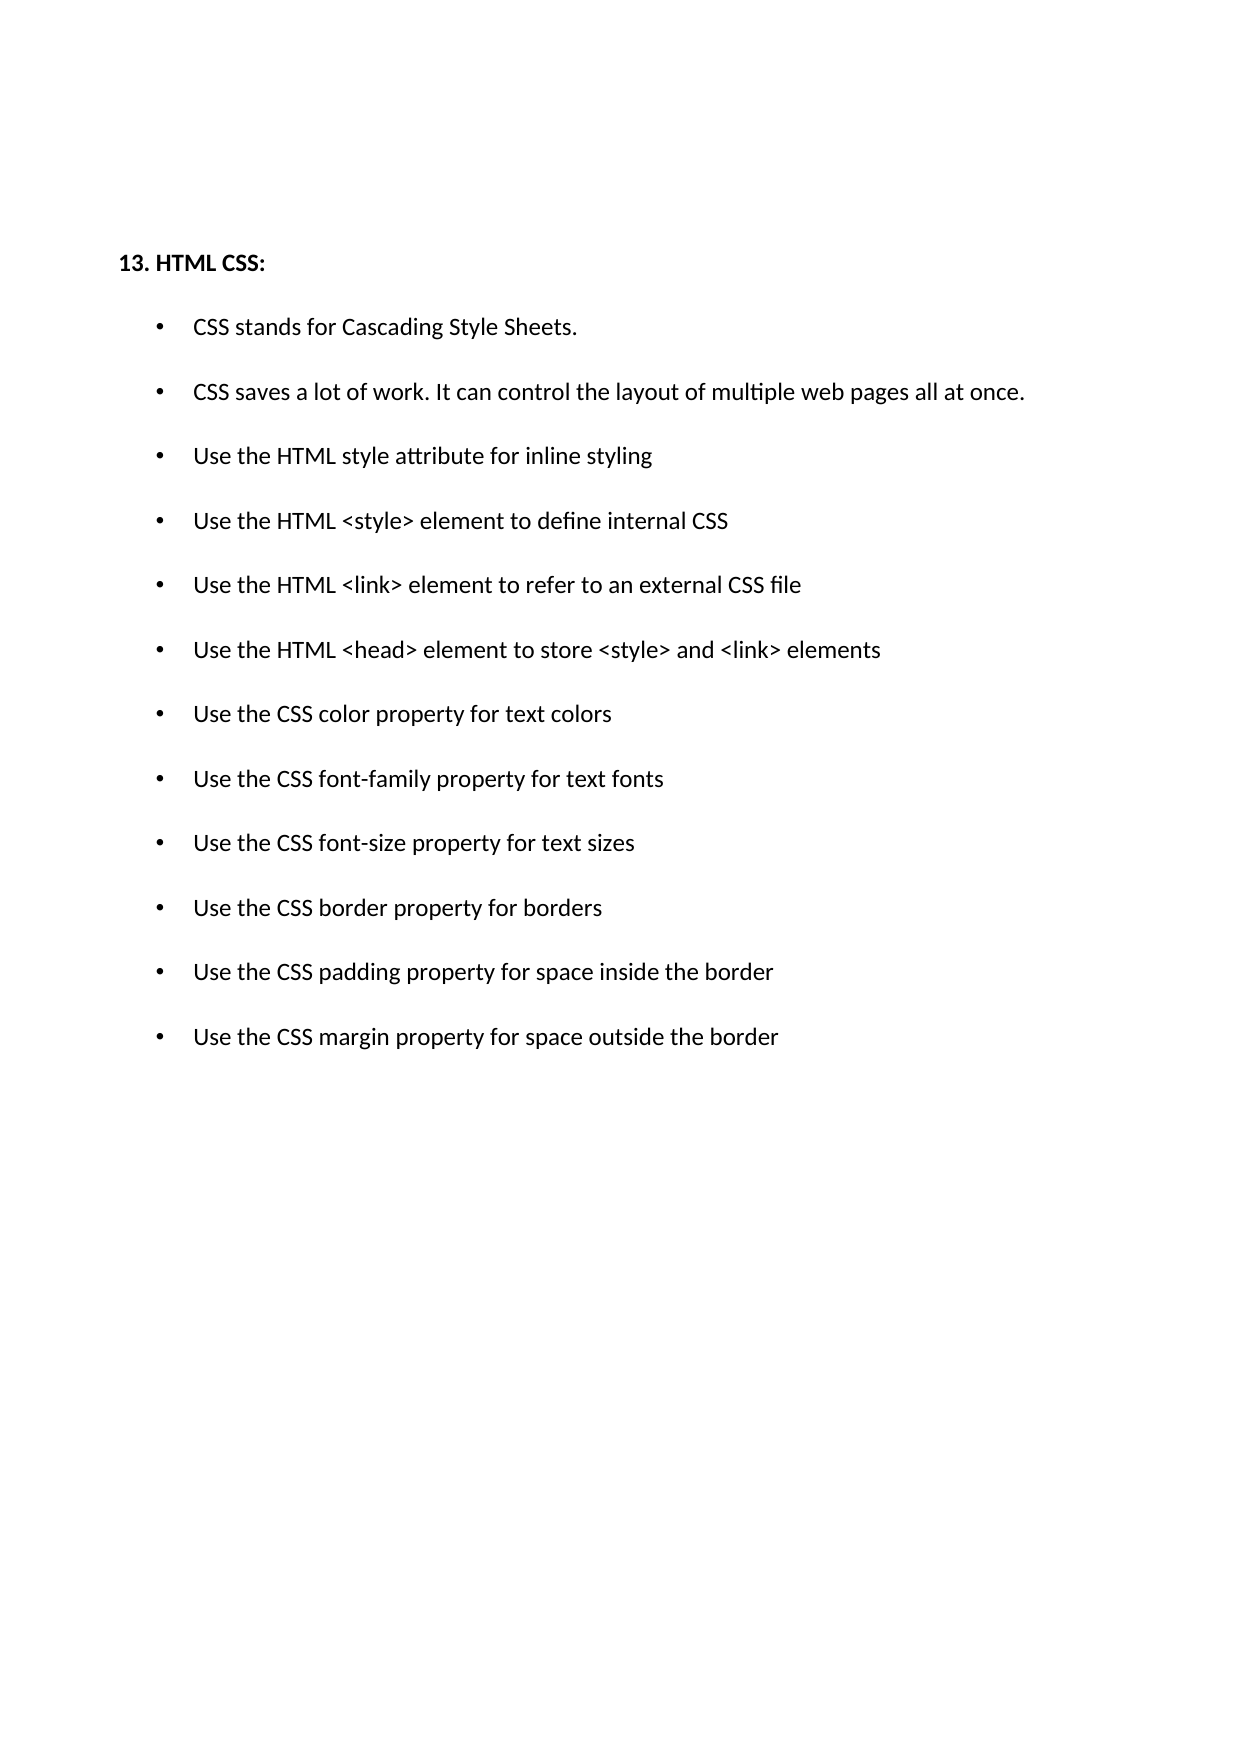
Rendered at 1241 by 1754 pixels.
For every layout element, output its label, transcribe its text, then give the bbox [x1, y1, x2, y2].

list Use the CSS margin property for space outside the border [156, 1021, 1122, 1051]
list Use the CSS padding property for space inside the border [156, 956, 1122, 987]
list Use the CSS font-family property for text fonts [156, 763, 1122, 793]
list Use the HTML <link> element to refer to an external CSS file [156, 569, 1122, 600]
list Use the CSS border property for borders [156, 892, 1122, 922]
list Use the HTML style attribute for inline styling [156, 441, 1122, 471]
list Use the CSS font-size property for text sizes [156, 827, 1122, 858]
list Use the HTML <head> element to store <style> and <link> elements [156, 634, 1122, 664]
text 13. HTML CSS: [118, 247, 1122, 278]
list Use the CSS color property for text colors [156, 698, 1122, 729]
list CSS saves a lot of work. It can control the layout of multiple web pages all at once. [156, 376, 1122, 407]
list Use the HTML <style> element to define internal CSS [156, 505, 1122, 536]
list CSS stands for Cascading Style Sheets. [156, 312, 1122, 342]
